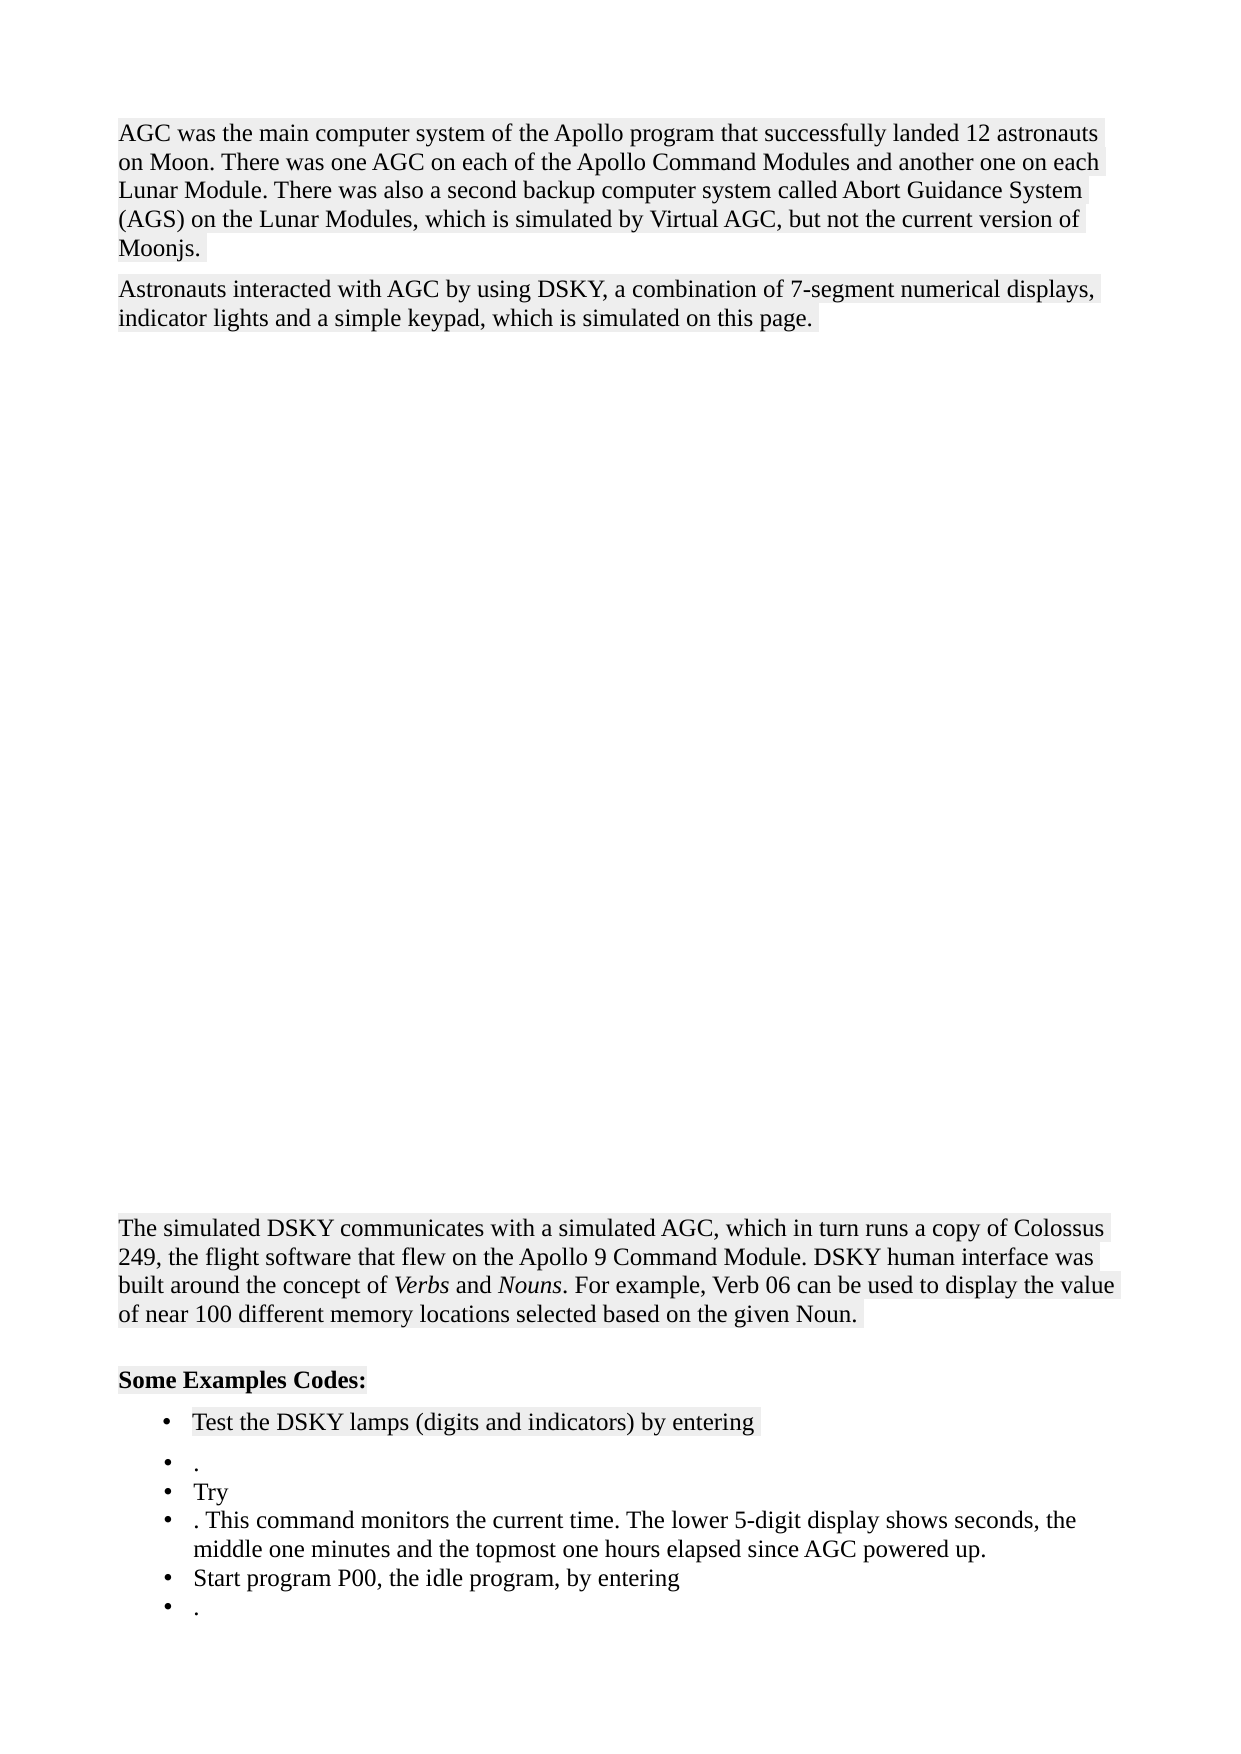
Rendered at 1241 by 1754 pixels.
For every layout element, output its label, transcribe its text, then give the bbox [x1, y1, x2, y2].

text The simulated DSKY communicates with a simulated AGC, which in turn runs a copy of Colossus 249, the flight software that flew on the Apollo 9 Command Module. DSKY human interface was built around the concept of Verbs and Nouns. For example, Verb 06 can be used to display the value of near 100 different memory locations selected based on the given Noun. [118, 1213, 1122, 1328]
list . [164, 1592, 1122, 1621]
subtitle Some Examples Codes: [118, 1366, 1122, 1394]
text AGC was the main computer system of the Apollo program that successfully landed 12 astronauts on Moon. There was one AGC on each of the Apollo Command Modules and another one on each Lunar Module. There was also a second backup computer system called Abort Guidance System (AGS) on the Lunar Modules, which is simulated by Virtual AGC, but not the current version of Moonjs. [118, 118, 1122, 262]
list . This command monitors the current time. The lower 5-digit display shows seconds, the middle one minutes and the topmost one hours elapsed since AGC powered up. [164, 1506, 1122, 1563]
text Astronauts interacted with AGC by using DSKY, a combination of 7-segment numerical displays, indicator lights and a simple keypad, which is simulated on this page. [118, 274, 1122, 332]
list Try [164, 1477, 1122, 1506]
list . [164, 1448, 1122, 1477]
list Start program P00, the idle program, by entering [164, 1563, 1122, 1592]
list Test the DSKY lamps (digits and indicators) by entering [162, 1407, 1122, 1436]
